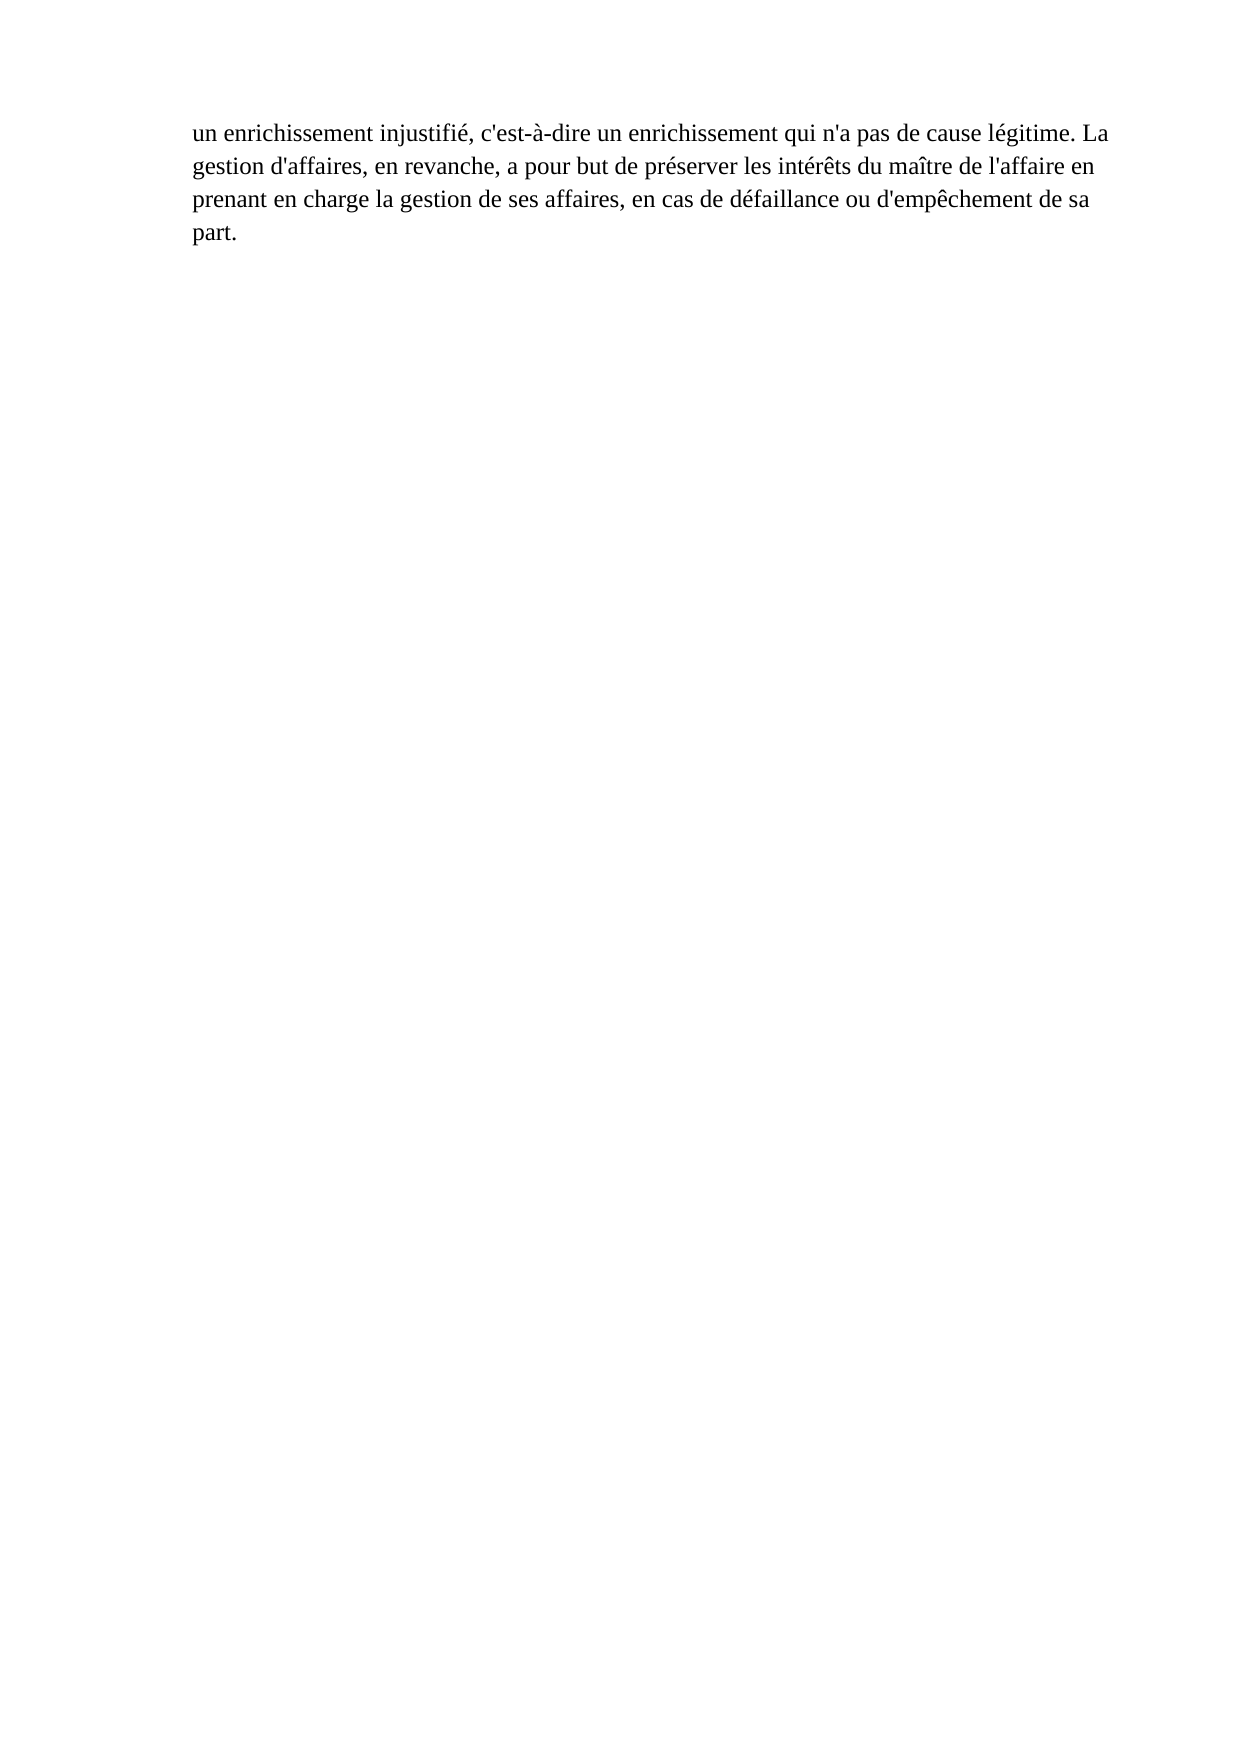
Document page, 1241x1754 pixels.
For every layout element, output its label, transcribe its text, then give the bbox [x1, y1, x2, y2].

list un enrichissement injustifié, c'est-à-dire un enrichissement qui n'a pas de cause légitime. La gestion d'affaires, en revanche, a pour but de préserver les intérêts du maître de l'affaire en prenant en charge la gestion de ses affaires, en cas de défaillance ou d'empêchement de sa part. [162, 118, 1122, 246]
